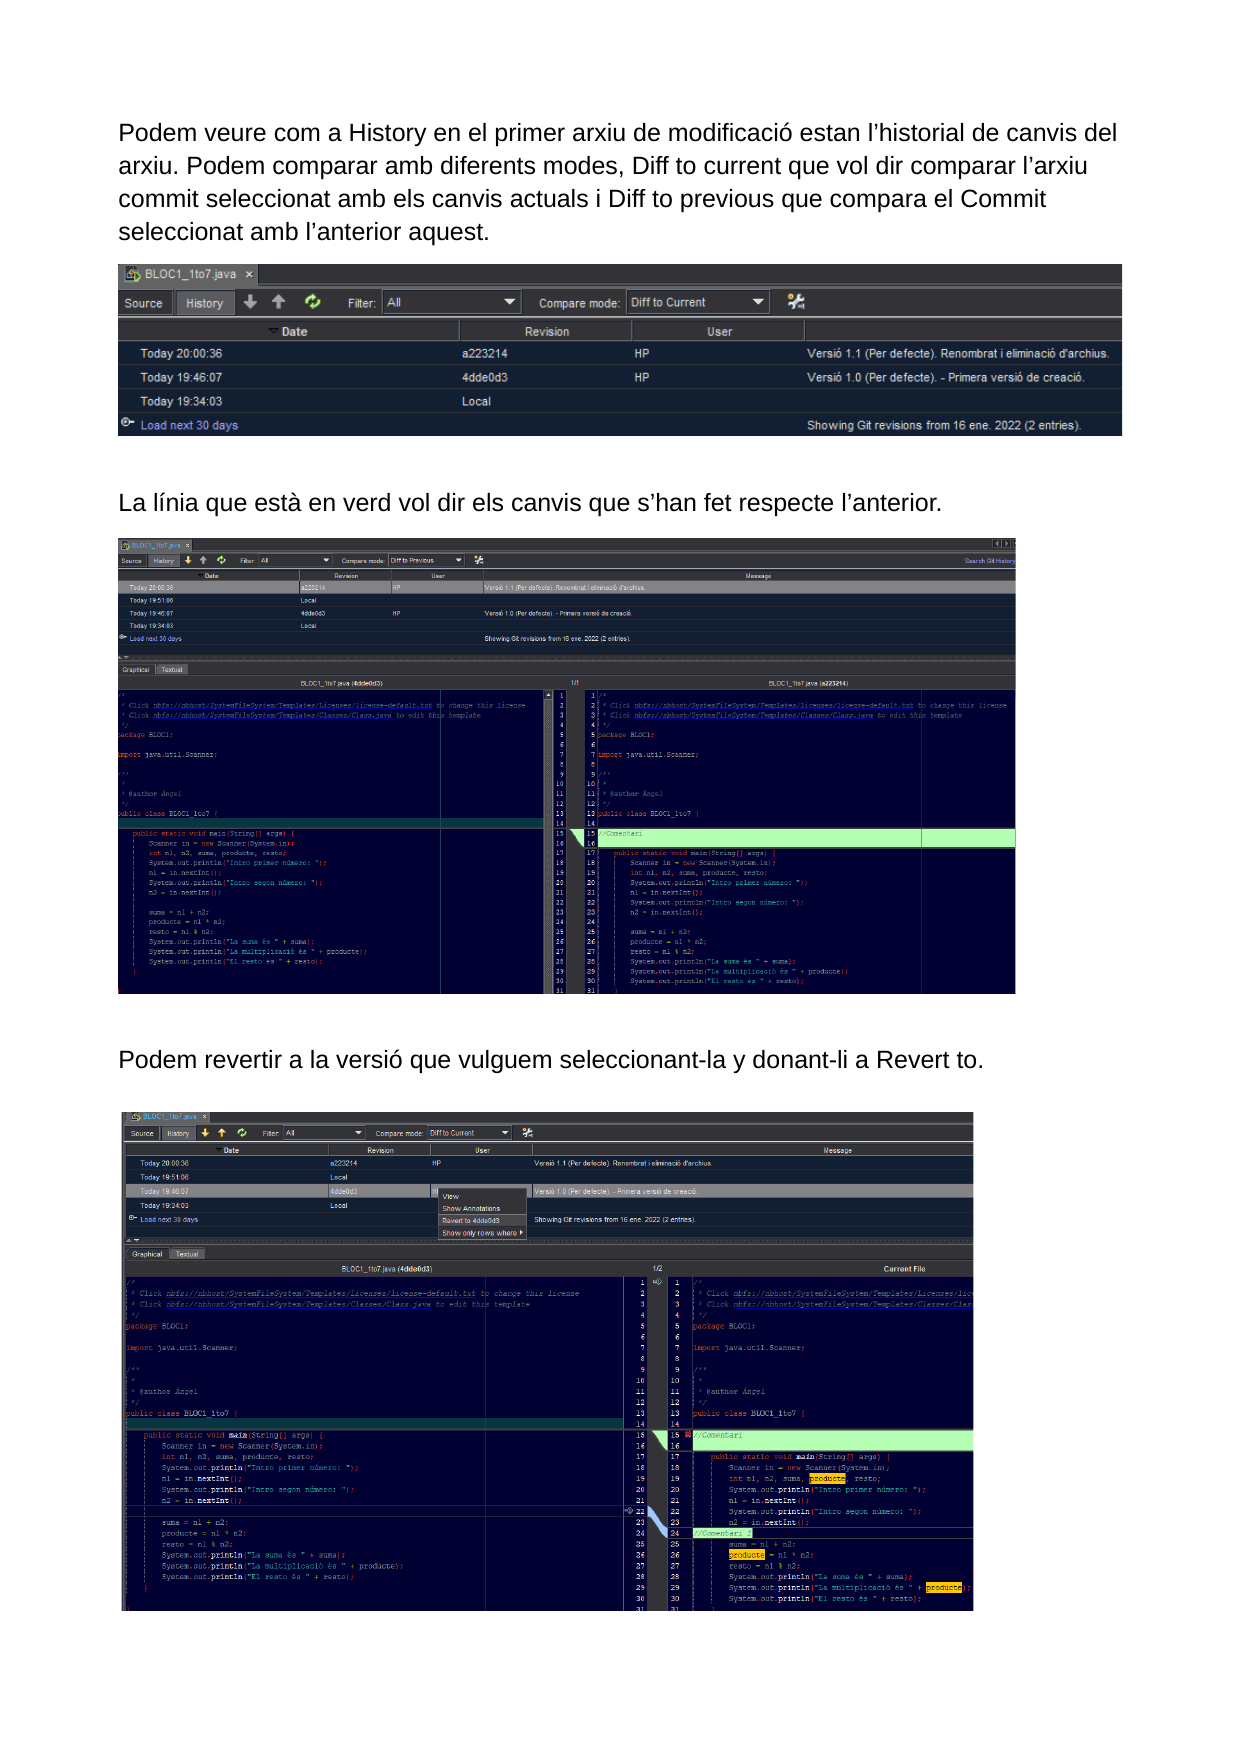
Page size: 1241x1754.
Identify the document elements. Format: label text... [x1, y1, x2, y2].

text Podem veure com a History en el primer arxiu de modificació estan l’historial de canvis del arxiu. Podem comparar amb diferents modes, Diff to current que vol dir comparar l’arxiu commit seleccionat amb els canvis actuals i Diff to previous que compara el Commit seleccionat amb l’anterior aquest. [118, 118, 1122, 246]
picture [118, 538, 1016, 994]
picture [121, 1112, 974, 1611]
text Podem revertir a la versió que vulguem seleccionant-la y donant-li a Revert to. [118, 1045, 1122, 1074]
text La línia que està en verd vol dir els canvis que s’han fet respecte l’anterior. [118, 488, 1122, 517]
picture [118, 264, 1123, 436]
